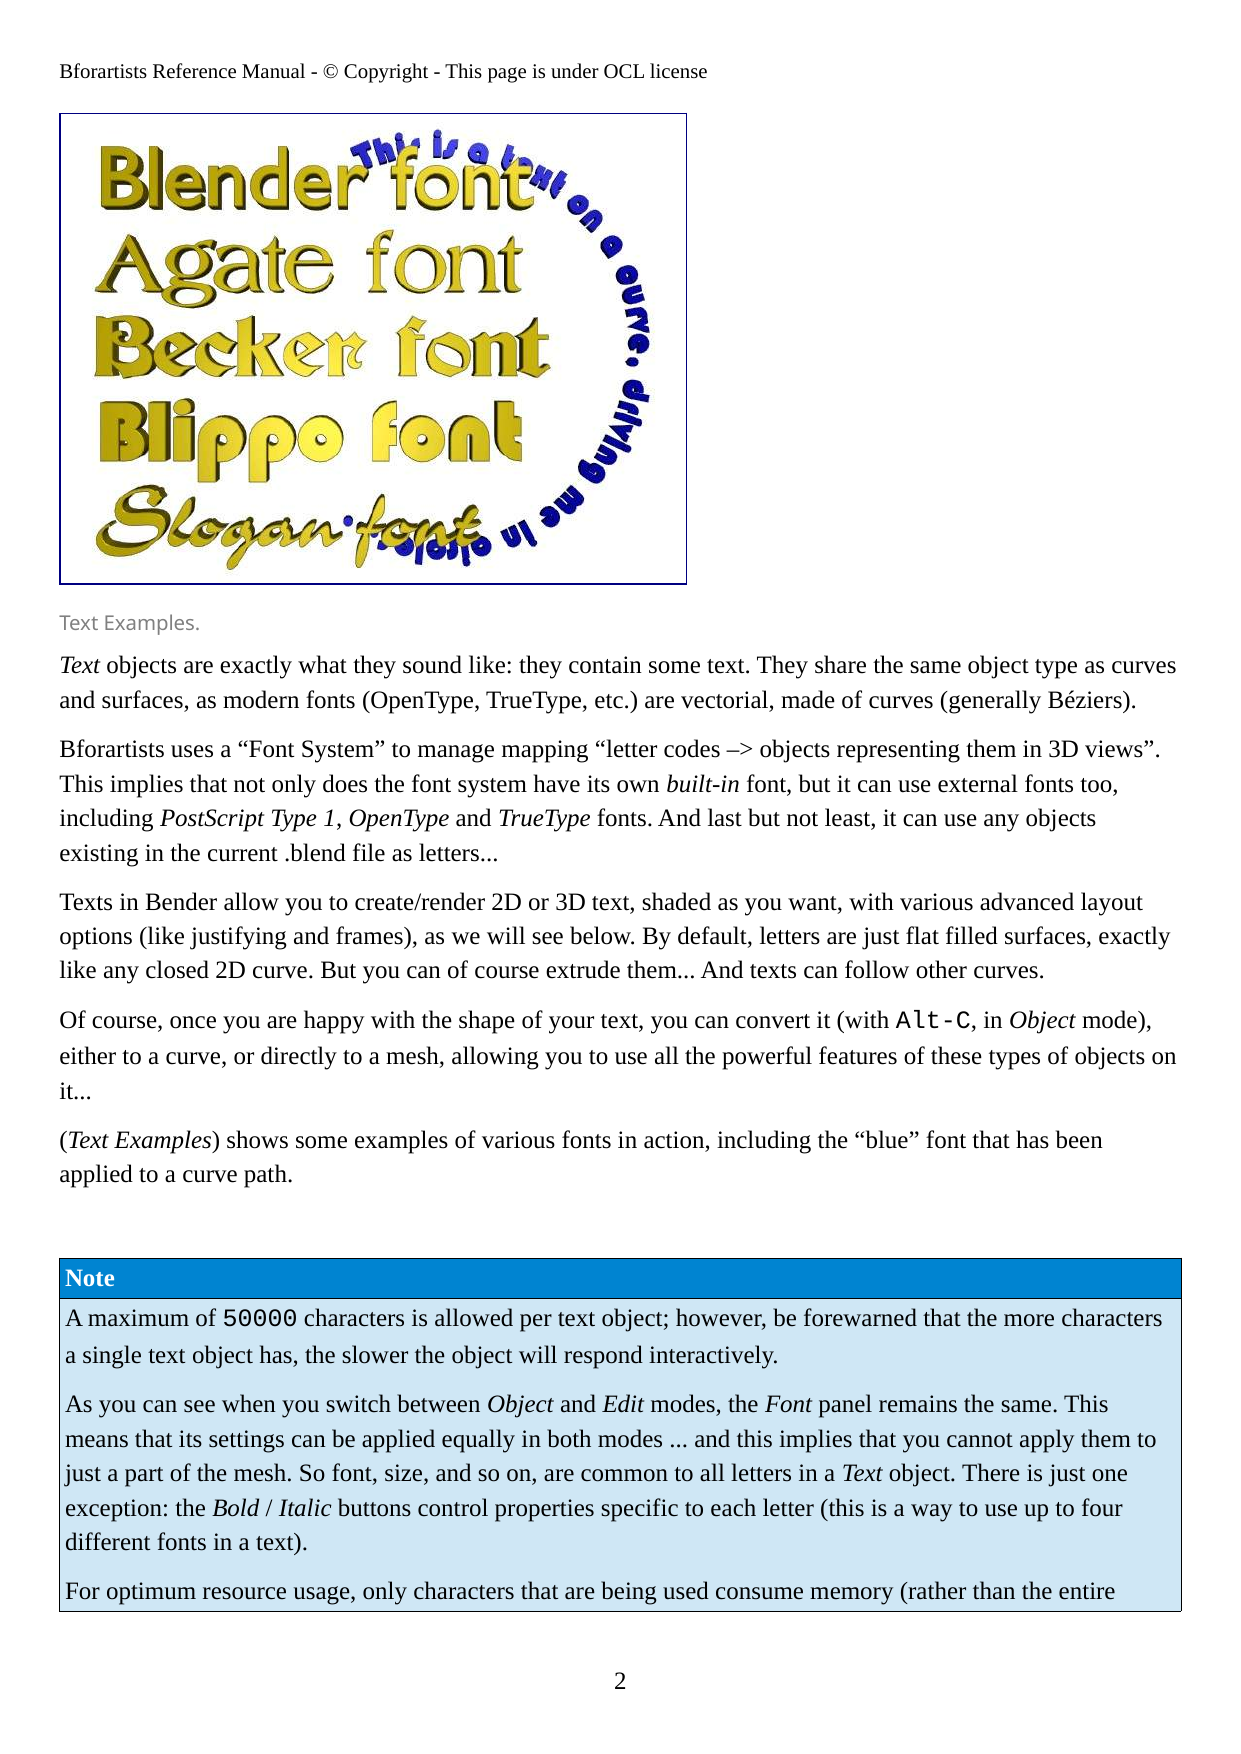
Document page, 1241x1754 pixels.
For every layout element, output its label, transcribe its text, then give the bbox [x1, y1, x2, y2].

text Text Examples. [59, 605, 1181, 636]
text (Text Examples) shows some examples of various fonts in action, including the “blue” font that has been applied to a curve path. [59, 1125, 1181, 1188]
picture [61, 114, 686, 583]
text Text objects are exactly what they sound like: they contain some text. They share the same object type as curves and surfaces, as modern fonts (OpenType, TrueType, etc.) are vectorial, made of curves (generally Béziers). [59, 651, 1181, 714]
text Bforartists uses a “Font System” to manage mapping “letter codes –> objects representing them in 3D views”. This implies that not only does the font system have its own built-in font, but it can use external fonts too, including PostScript Type 1, OpenType and TrueType fonts. And last but not least, it can use any objects existing in the current .blend file as letters... [59, 734, 1181, 866]
text Of course, once you are happy with the shape of your text, you can convert it (with Alt-C, in Object mode), either to a curve, or directly to a mesh, allowing you to use all the powerful features of these types of objects on it... [59, 1005, 1181, 1104]
text Texts in Bender allow you to create/render 2D or 3D text, shaded as you want, with various advanced layout options (like justifying and frames), as we will see below. By default, letters are just flat filled surfaces, exactly like any closed 2D curve. But you can of course extrude them... And texts can follow other curves. [59, 887, 1181, 984]
table_header Note [60, 1259, 1181, 1298]
table_cell A maximum of 50000 characters is allowed per text object; however, be forewarned that the more characters a single text object has, the slower the object will respond interactively. As you can see when you switch between Object and Edit modes, the Font panel remains the same. This means that its settings can be applied equally in both modes ... and this implies that you cannot apply them to just a part of the mesh. So font, size, and so on, are common to all letters in a Text object. There is just one exception: the Bold / Italic buttons control properties specific to each letter (this is a way to use up to four different fonts in a text). For optimum resource usage, only characters that are being used consume memory (rather than the entire [60, 1299, 1181, 1611]
